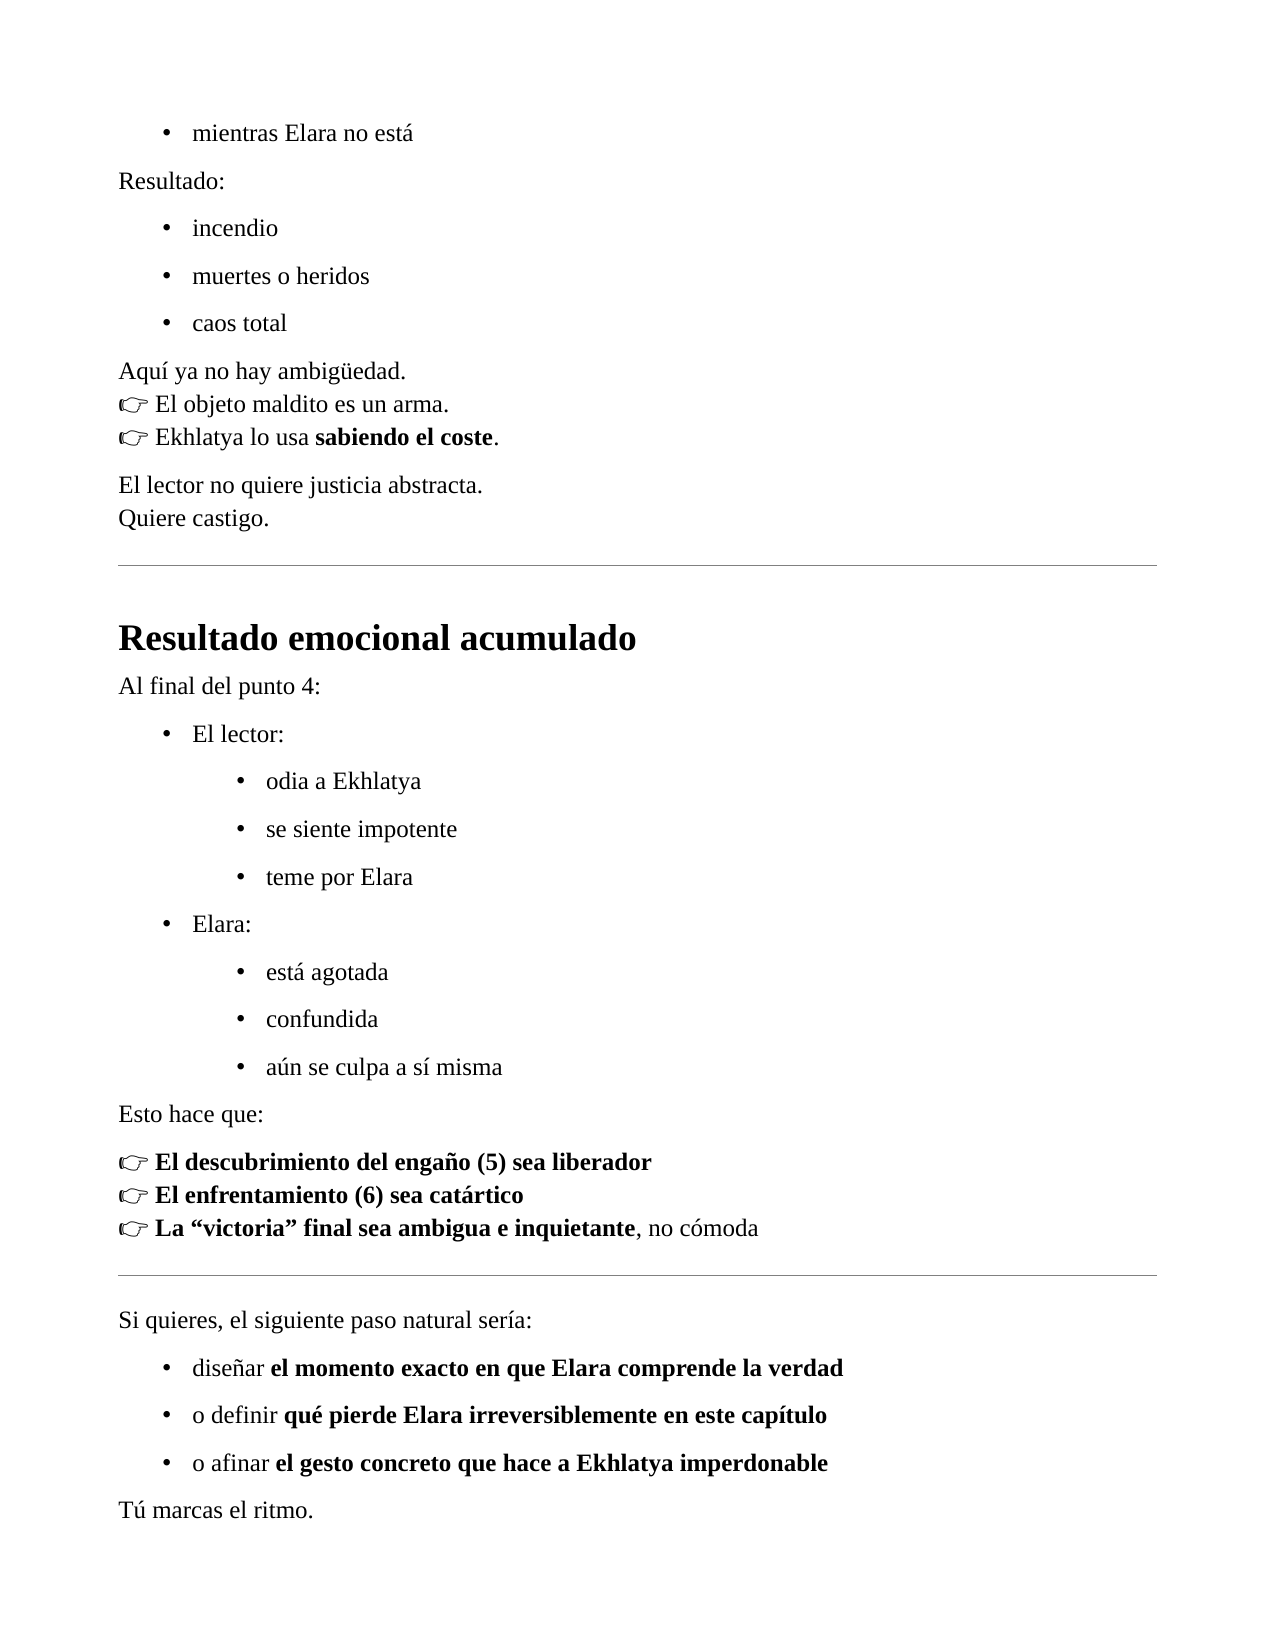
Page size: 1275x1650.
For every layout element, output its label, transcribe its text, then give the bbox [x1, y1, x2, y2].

text 👉 El descubrimiento del engaño (5) sea liberador 👉 El enfrentamiento (6) sea catártico 👉 La “victoria” final sea ambigua e inquietante, no cómoda [118, 1147, 1157, 1242]
text Si quieres, el siguiente paso natural sería: [118, 1305, 1157, 1334]
subtitle Resultado emocional acumulado [118, 616, 1157, 659]
list El lector: [162, 719, 1157, 747]
text Tú marcas el ritmo. [118, 1496, 1157, 1524]
list mientras Elara no está [162, 118, 1157, 147]
list Elara: [162, 909, 1157, 938]
list caos total [162, 308, 1157, 337]
list se siente impotente [236, 814, 1157, 843]
list teme por Elara [236, 862, 1157, 890]
list diseñar el momento exacto en que Elara comprende la verdad [162, 1353, 1157, 1381]
list aún se culpa a sí misma [236, 1052, 1157, 1081]
list o afinar el gesto concreto que hace a Ekhlatya imperdonable [162, 1448, 1157, 1477]
list incendio [162, 213, 1157, 242]
list o definir qué pierde Elara irreversiblemente en este capítulo [162, 1400, 1157, 1429]
text Resultado: [118, 166, 1157, 194]
text El lector no quiere justicia abstracta. Quiere castigo. [118, 470, 1157, 532]
text Al final del punto 4: [118, 671, 1157, 700]
list odia a Ekhlatya [236, 766, 1157, 795]
list muertes o heridos [162, 261, 1157, 290]
text Aquí ya no hay ambigüedad. 👉 El objeto maldito es un arma. 👉 Ekhlatya lo usa sabiendo el coste. [118, 356, 1157, 451]
list está agotada [236, 957, 1157, 986]
text Esto hace que: [118, 1099, 1157, 1128]
list confundida [236, 1004, 1157, 1033]
